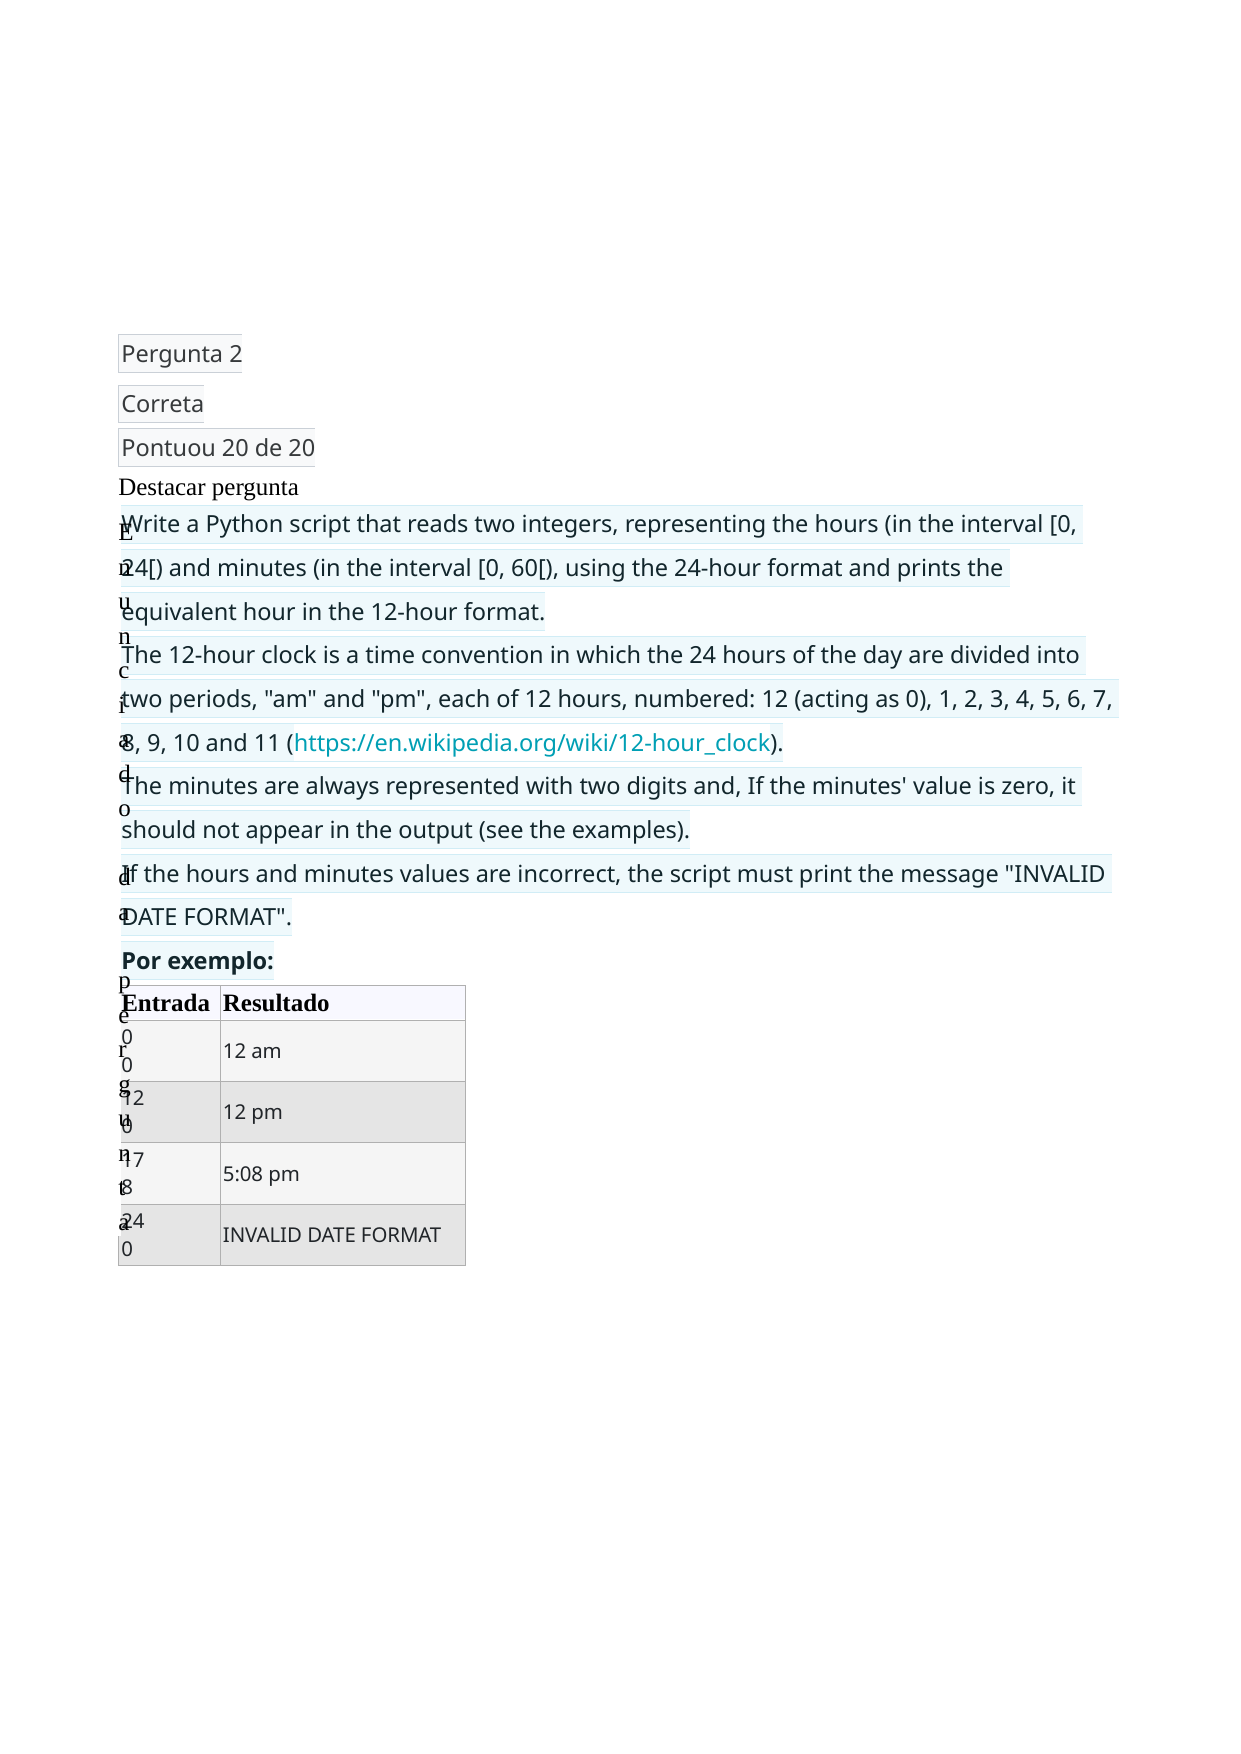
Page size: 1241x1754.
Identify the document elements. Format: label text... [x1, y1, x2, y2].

table_cell 12 am [221, 1021, 465, 1081]
table_cell 12 0 [121, 1082, 220, 1142]
text Destacar pergunta [118, 472, 1091, 501]
subtitle Pergunta 2 [119, 334, 1122, 372]
table_cell 17 8 [121, 1143, 220, 1204]
table_header Resultado [221, 986, 465, 1019]
text Por exemplo: [121, 941, 1122, 979]
text The minutes are always represented with two digits and, If the minutes' value is zero, it should not appear in the output (see the examples). [121, 767, 1122, 848]
table_header Entrada [121, 986, 220, 1019]
text Correta [118, 384, 1091, 422]
text Write a Python script that reads two integers, representing the hours (in the interval [0, 24[) and minutes (in the interval [0, 60[), using the 24-hour format and prints the equivalent hour in the 12-hour format. [118, 505, 1122, 630]
table_cell 0 0 [121, 1021, 220, 1081]
text Pontuou 20 de 20 [119, 428, 1091, 466]
table_cell 24 0 [119, 1205, 220, 1265]
table_cell 5:08 pm [221, 1143, 465, 1204]
text The 12-hour clock is a time convention in which the 24 hours of the day are divided into two periods, "am" and "pm", each of 12 hours, numbered: 12 (acting as 0), 1, 2, 3, 4, 5, 6, 7, 8, 9, 10 and 11 (https://en.wikipedia.org/wiki/12-hour_clock). [121, 636, 1122, 761]
text If the hours and minutes values are incorrect, the script must print the message "INVALID DATE FORMAT". [121, 854, 1122, 936]
table_cell INVALID DATE FORMAT [221, 1205, 465, 1265]
table_cell 12 pm [221, 1082, 465, 1142]
